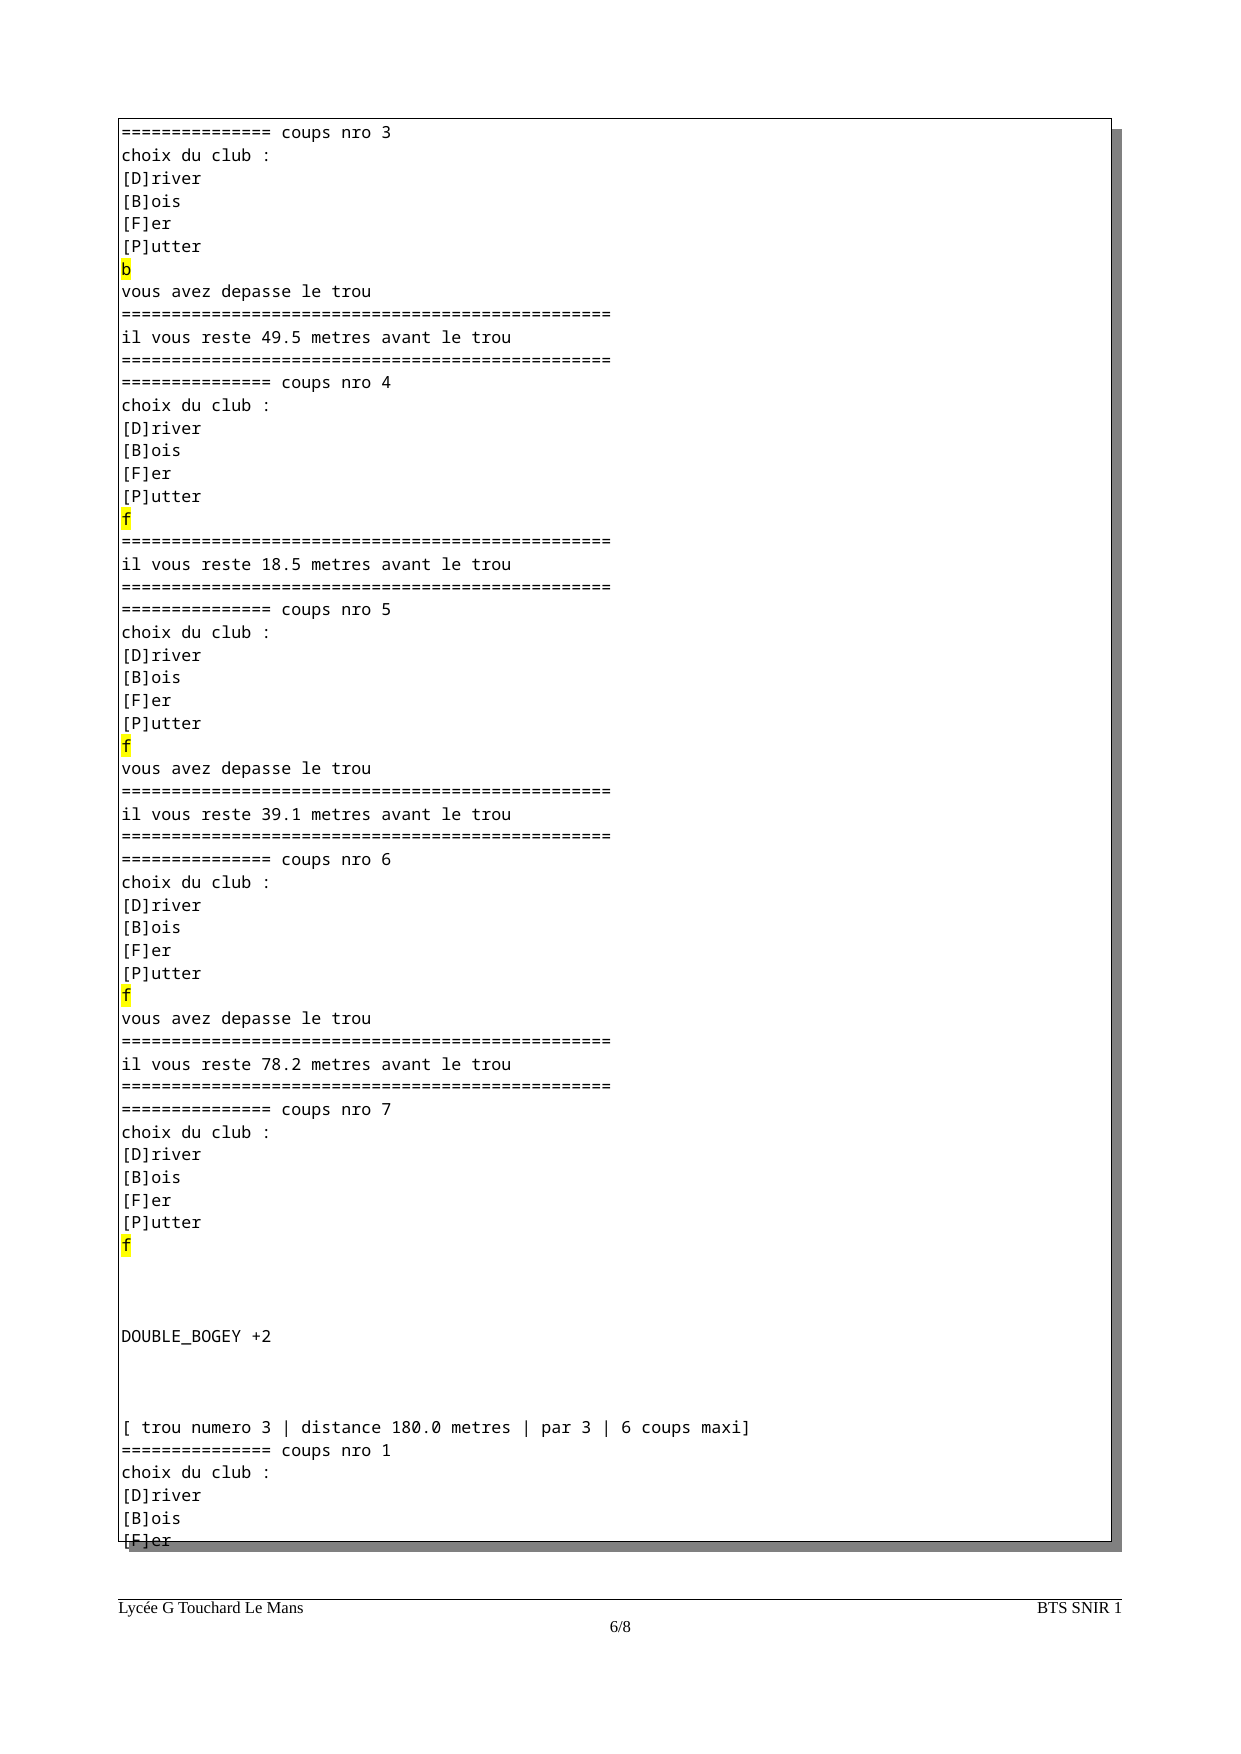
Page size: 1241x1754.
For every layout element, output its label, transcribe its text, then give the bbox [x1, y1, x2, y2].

text choix du club : [119, 391, 1111, 413]
text DOUBLE_BOGEY +2 [119, 1322, 1111, 1347]
text f [119, 731, 1111, 754]
text [B]ois [119, 436, 1111, 459]
text [P]utter [119, 958, 1111, 981]
text [P]utter [119, 481, 1111, 504]
text =============== coups nro 7 [119, 1094, 1111, 1117]
text [F]er [119, 209, 1111, 232]
text =============== coups nro 3 [119, 119, 1111, 141]
text il vous reste 78.2 metres avant le trou [119, 1049, 1111, 1072]
text =============== coups nro 4 [119, 368, 1111, 391]
text choix du club : [119, 141, 1111, 163]
text choix du club : [119, 1458, 1111, 1481]
text ================================================= [119, 345, 1111, 368]
text ================================================= [119, 572, 1111, 595]
text [F]er [119, 459, 1111, 481]
text choix du club : [119, 1117, 1111, 1140]
text ================================================= [119, 300, 1111, 322]
text [D]river [119, 1481, 1111, 1503]
text ================================================= [119, 822, 1111, 845]
text [D]river [119, 1140, 1111, 1163]
text [P]utter [119, 1208, 1111, 1231]
text vous avez depasse le trou [119, 277, 1111, 300]
text f [119, 981, 1111, 1004]
text =============== coups nro 1 [119, 1435, 1111, 1458]
text [P]utter [119, 232, 1111, 254]
text [F]er [119, 1185, 1111, 1208]
text [D]river [119, 413, 1111, 436]
text [P]utter [119, 708, 1111, 731]
text [D]river [119, 640, 1111, 663]
text [B]ois [119, 1163, 1111, 1185]
text =============== coups nro 6 [119, 845, 1111, 867]
text [B]ois [119, 1503, 1111, 1526]
text [F]er [119, 936, 1111, 958]
text choix du club : [119, 867, 1111, 890]
text f [119, 504, 1111, 527]
text vous avez depasse le trou [119, 1004, 1111, 1026]
text il vous reste 39.1 metres avant le trou [119, 799, 1111, 822]
text [B]ois [119, 663, 1111, 686]
text ================================================= [119, 527, 1111, 549]
text [D]river [119, 890, 1111, 913]
text ================================================= [119, 1072, 1111, 1094]
text [B]ois [119, 913, 1111, 936]
text [ trou numero 3 | distance 180.0 metres | par 3 | 6 coups maxi] [119, 1412, 1111, 1435]
text b [119, 254, 1111, 277]
text [D]river [119, 163, 1111, 186]
text [F]er [119, 686, 1111, 708]
text vous avez depasse le trou [119, 754, 1111, 777]
text [B]ois [119, 186, 1111, 209]
text il vous reste 49.5 metres avant le trou [119, 322, 1111, 345]
text f [119, 1231, 1111, 1257]
text choix du club : [119, 618, 1111, 640]
text il vous reste 18.5 metres avant le trou [119, 549, 1111, 572]
text ================================================= [119, 777, 1111, 799]
text [F]er [119, 1526, 1111, 1541]
text =============== coups nro 5 [119, 595, 1111, 618]
text [F]er [118, 1542, 129, 1552]
text ================================================= [119, 1026, 1111, 1049]
